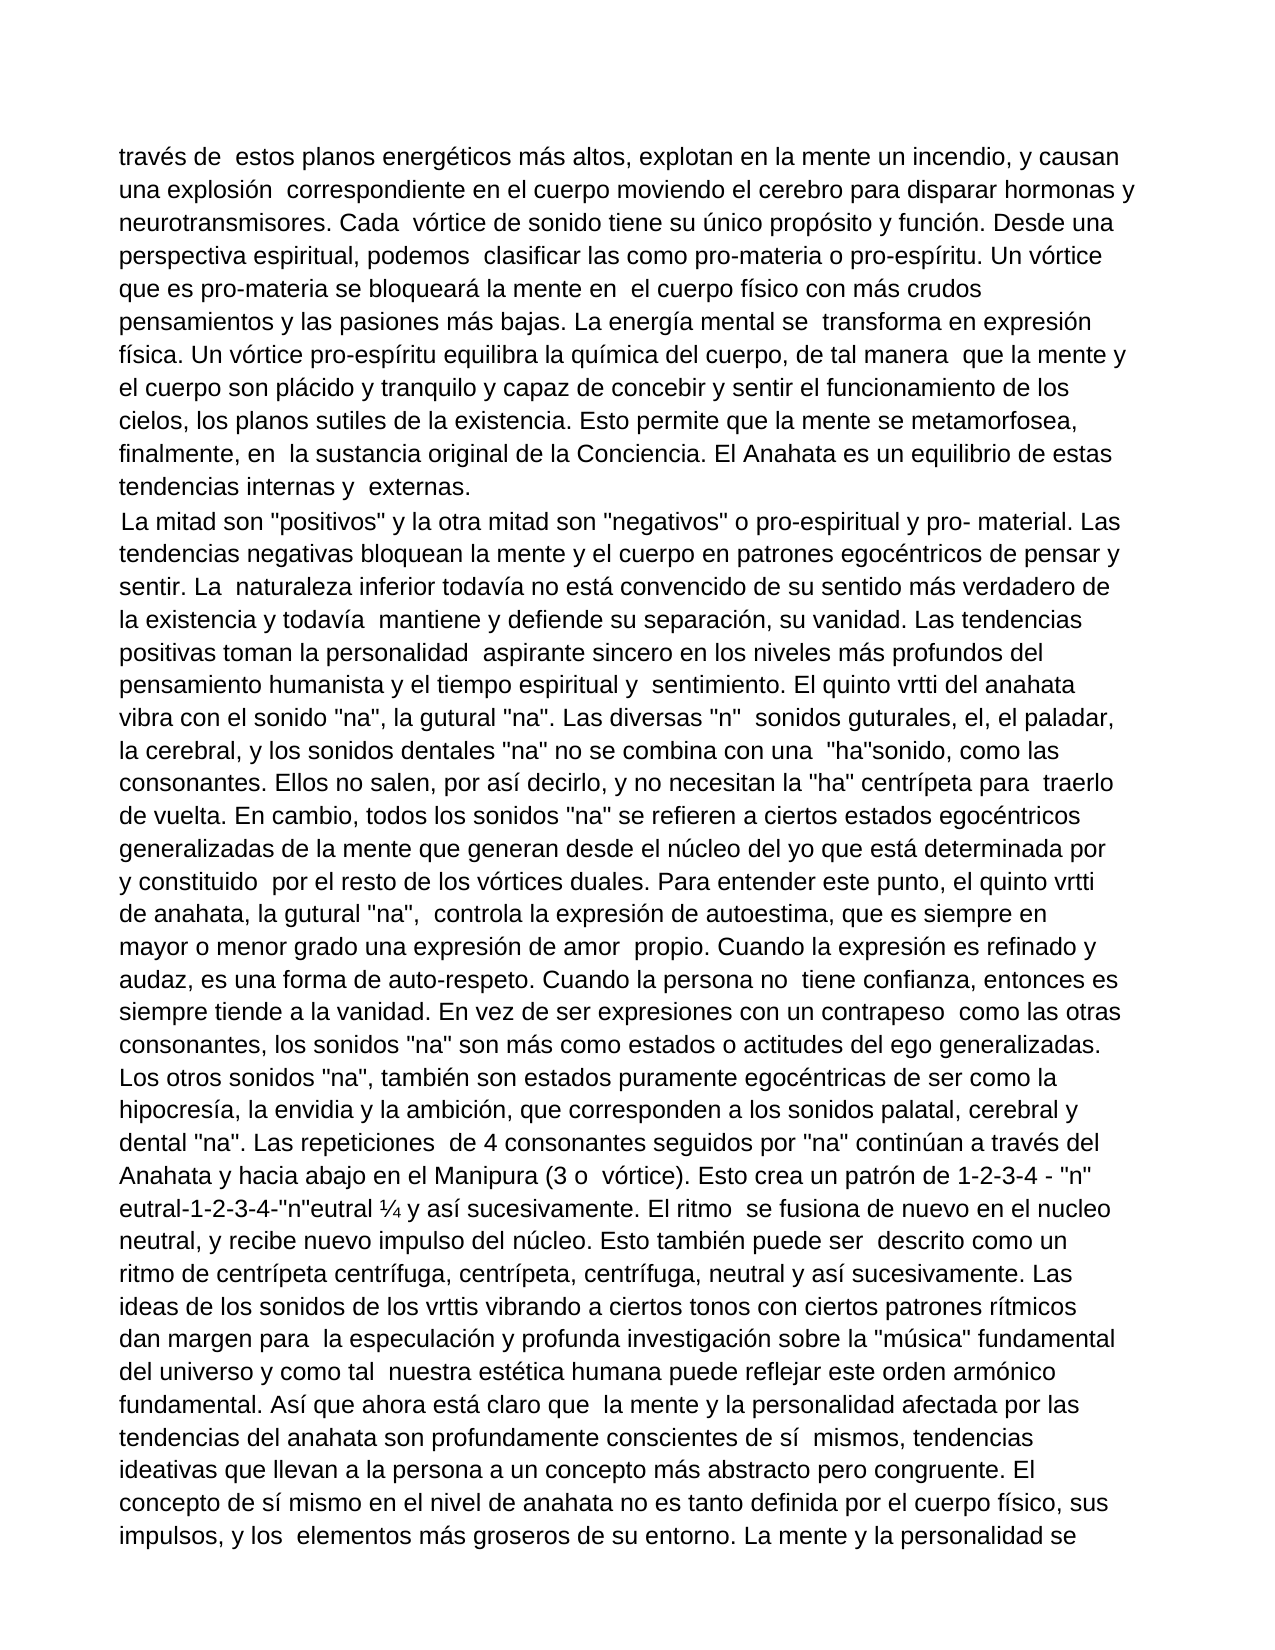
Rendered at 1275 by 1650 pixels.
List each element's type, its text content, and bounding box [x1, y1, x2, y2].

text La mitad son "positivos" y la otra mitad son "negativos" o pro-espiritual y pro- material. Las tendencias negativas bloquean la mente y el cuerpo en patrones egocéntricos de pensar y sentir. La naturaleza inferior todavía no está convencido de su sentido más verdadero de la existencia y todavía mantiene y defiende su separación, su vanidad. Las tendencias positivas toman la personalidad aspirante sincero en los niveles más profundos del pensamiento humanista y el tiempo espiritual y sentimiento. El quinto vrtti del anahata vibra con el sonido "na", la gutural "na". Las diversas "n" sonidos guturales, el, el paladar, la cerebral, y los sonidos dentales "na" no se combina con una "ha"sonido, como las consonantes. Ellos no salen, por así decirlo, y no necesitan la "ha" centrípeta para traerlo de vuelta. En cambio, todos los sonidos "na" se refieren a ciertos estados egocéntricos generalizadas de la mente que generan desde el núcleo del yo que está determinada por y constituido por el resto de los vórtices duales. Para entender este punto, el quinto vrtti de anahata, la gutural "na", controla la expresión de autoestima, que es siempre en mayor o menor grado una expresión de amor propio. Cuando la expresión es refinado y audaz, es una forma de auto-respeto. Cuando la persona no tiene confianza, entonces es siempre tiende a la vanidad. En vez de ser expresiones con un contrapeso como las otras consonantes, los sonidos "na" son más como estados o actitudes del ego generalizadas. Los otros sonidos "na", también son estados puramente egocéntricas de ser como la hipocresía, la envidia y la ambición, que corresponden a los sonidos palatal, cerebral y dental "na". Las repeticiones de 4 consonantes seguidos por "na" continúan a través del Anahata y hacia abajo en el Manipura (3 o vórtice). Esto crea un patrón de 1-2-3-4 - "n" eutral-1-2-3-4-"n"eutral ¼ y así sucesivamente. El ritmo se fusiona de nuevo en el nucleo neutral, y recibe nuevo impulso del núcleo. Esto también puede ser descrito como un ritmo de centrípeta centrífuga, centrípeta, centrífuga, neutral y así sucesivamente. Las ideas de los sonidos de los vrttis vibrando a ciertos tonos con ciertos patrones rítmicos dan margen para la especulación y profunda investigación sobre la "música" fundamental del universo y como tal nuestra estética humana puede reflejar este orden armónico fundamental. Así que ahora está claro que la mente y la personalidad afectada por las tendencias del anahata son profundamente conscientes de sí mismos, tendencias ideativas que llevan a la persona a un concepto más abstracto pero congruente. El concepto de sí mismo en el nivel de anahata no es tanto definida por el cuerpo físico, sus impulsos, y los elementos más groseros de su entorno. La mente y la personalidad se [119, 507, 1123, 1549]
text través de estos planos energéticos más altos, explotan en la mente un incendio, y causan una explosión correspondiente en el cuerpo moviendo el cerebro para disparar hormonas y neurotransmisores. Cada vórtice de sonido tiene su único propósito y función. Desde una perspectiva espiritual, podemos clasificar las como pro-materia o pro-espíritu. Un vórtice que es pro-materia se bloqueará la mente en el cuerpo físico con más crudos pensamientos y las pasiones más bajas. La energía mental se transforma en expresión física. Un vórtice pro-espíritu equilibra la química del cuerpo, de tal manera que la mente y el cuerpo son plácido y tranquilo y capaz de concebir y sentir el funcionamiento de los cielos, los planos sutiles de la existencia. Esto permite que la mente se metamorfosea, finalmente, en la sustancia original de la Conciencia. El Anahata es un equilibrio de estas tendencias internas y externas. [118, 142, 1142, 501]
